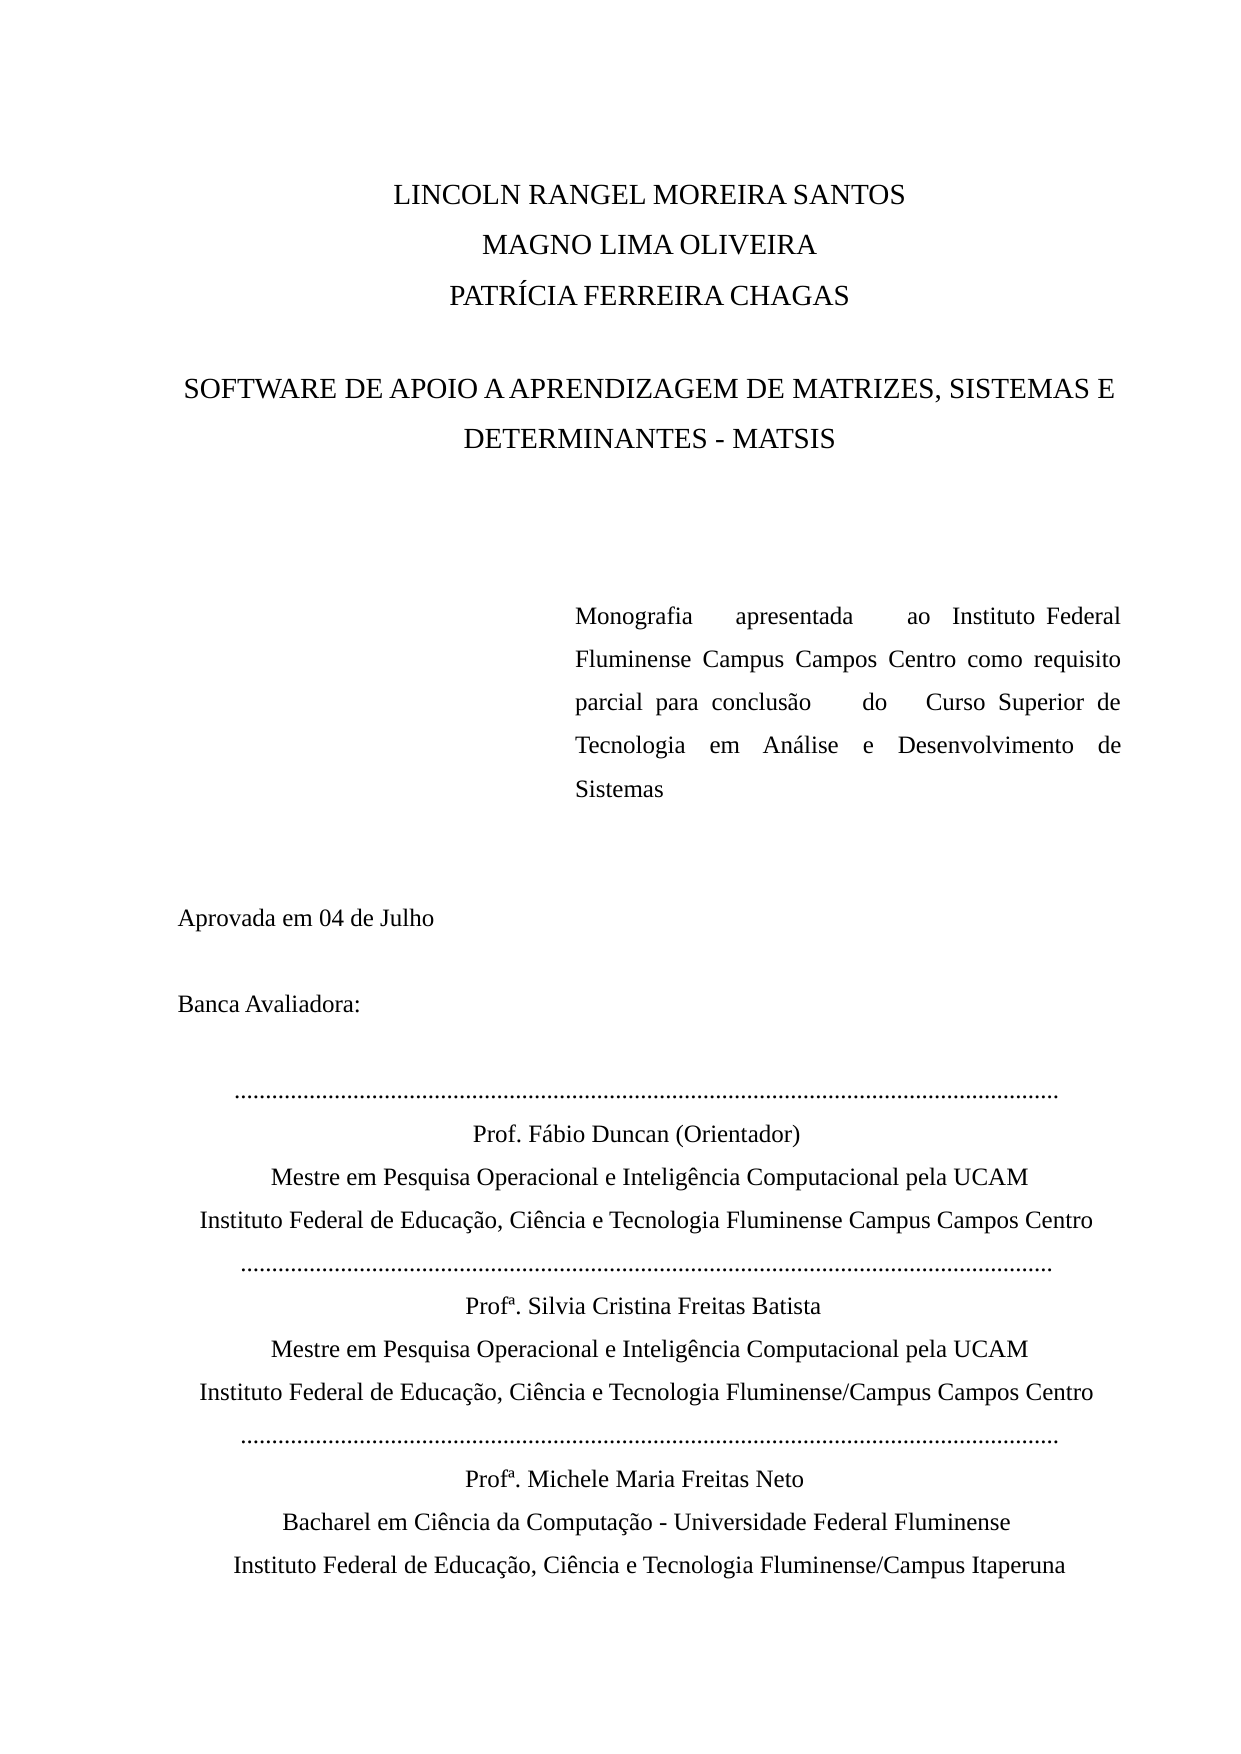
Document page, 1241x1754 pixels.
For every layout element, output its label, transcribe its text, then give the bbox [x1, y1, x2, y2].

text MAGNO LIMA OLIVEIRA [177, 227, 1122, 261]
text Banca Avaliadora: [177, 989, 1122, 1018]
text Mestre em Pesquisa Operacional e Inteligência Computacional pela UCAM [177, 1334, 1122, 1363]
text Prof. Fábio Duncan (Orientador) [177, 1119, 1122, 1147]
text Instituto Federal de Educação, Ciência e Tecnologia Fluminense/Campus Itaperuna [177, 1550, 1122, 1579]
text Profª. Silvia Cristina Freitas Batista [177, 1291, 1122, 1320]
text ................................................................................................................................... [177, 1421, 1122, 1449]
text Profª. Michele Maria Freitas Neto [177, 1464, 1122, 1492]
text PATRÍCIA FERREIRA CHAGAS [177, 278, 1122, 311]
text Instituto Federal de Educação, Ciência e Tecnologia Fluminense/Campus Campos Centro [177, 1377, 1122, 1406]
text Monografia apresentada ao Instituto Federal Fluminense Campus Campos Centro como requisito parcial para conclusão do Curso Superior de Tecnologia em Análise e Desenvolvimento de Sistemas [575, 601, 1122, 802]
text Mestre em Pesquisa Operacional e Inteligência Computacional pela UCAM [177, 1162, 1122, 1191]
text Bacharel em Ciência da Computação - Universidade Federal Fluminense [177, 1507, 1122, 1536]
text LINCOLN RANGEL MOREIRA SANTOS [177, 177, 1122, 211]
text Instituto Federal de Educação, Ciência e Tecnologia Fluminense Campus Campos Centro [177, 1205, 1122, 1234]
text .................................................................................................................................. [177, 1248, 1122, 1277]
text SOFTWARE DE APOIO A APRENDIZAGEM DE MATRIZES, SISTEMAS E DETERMINANTES - MATSIS [177, 371, 1122, 455]
text .................................................................................................................................... [177, 1076, 1122, 1104]
text Aprovada em 04 de Julho [177, 903, 1122, 932]
